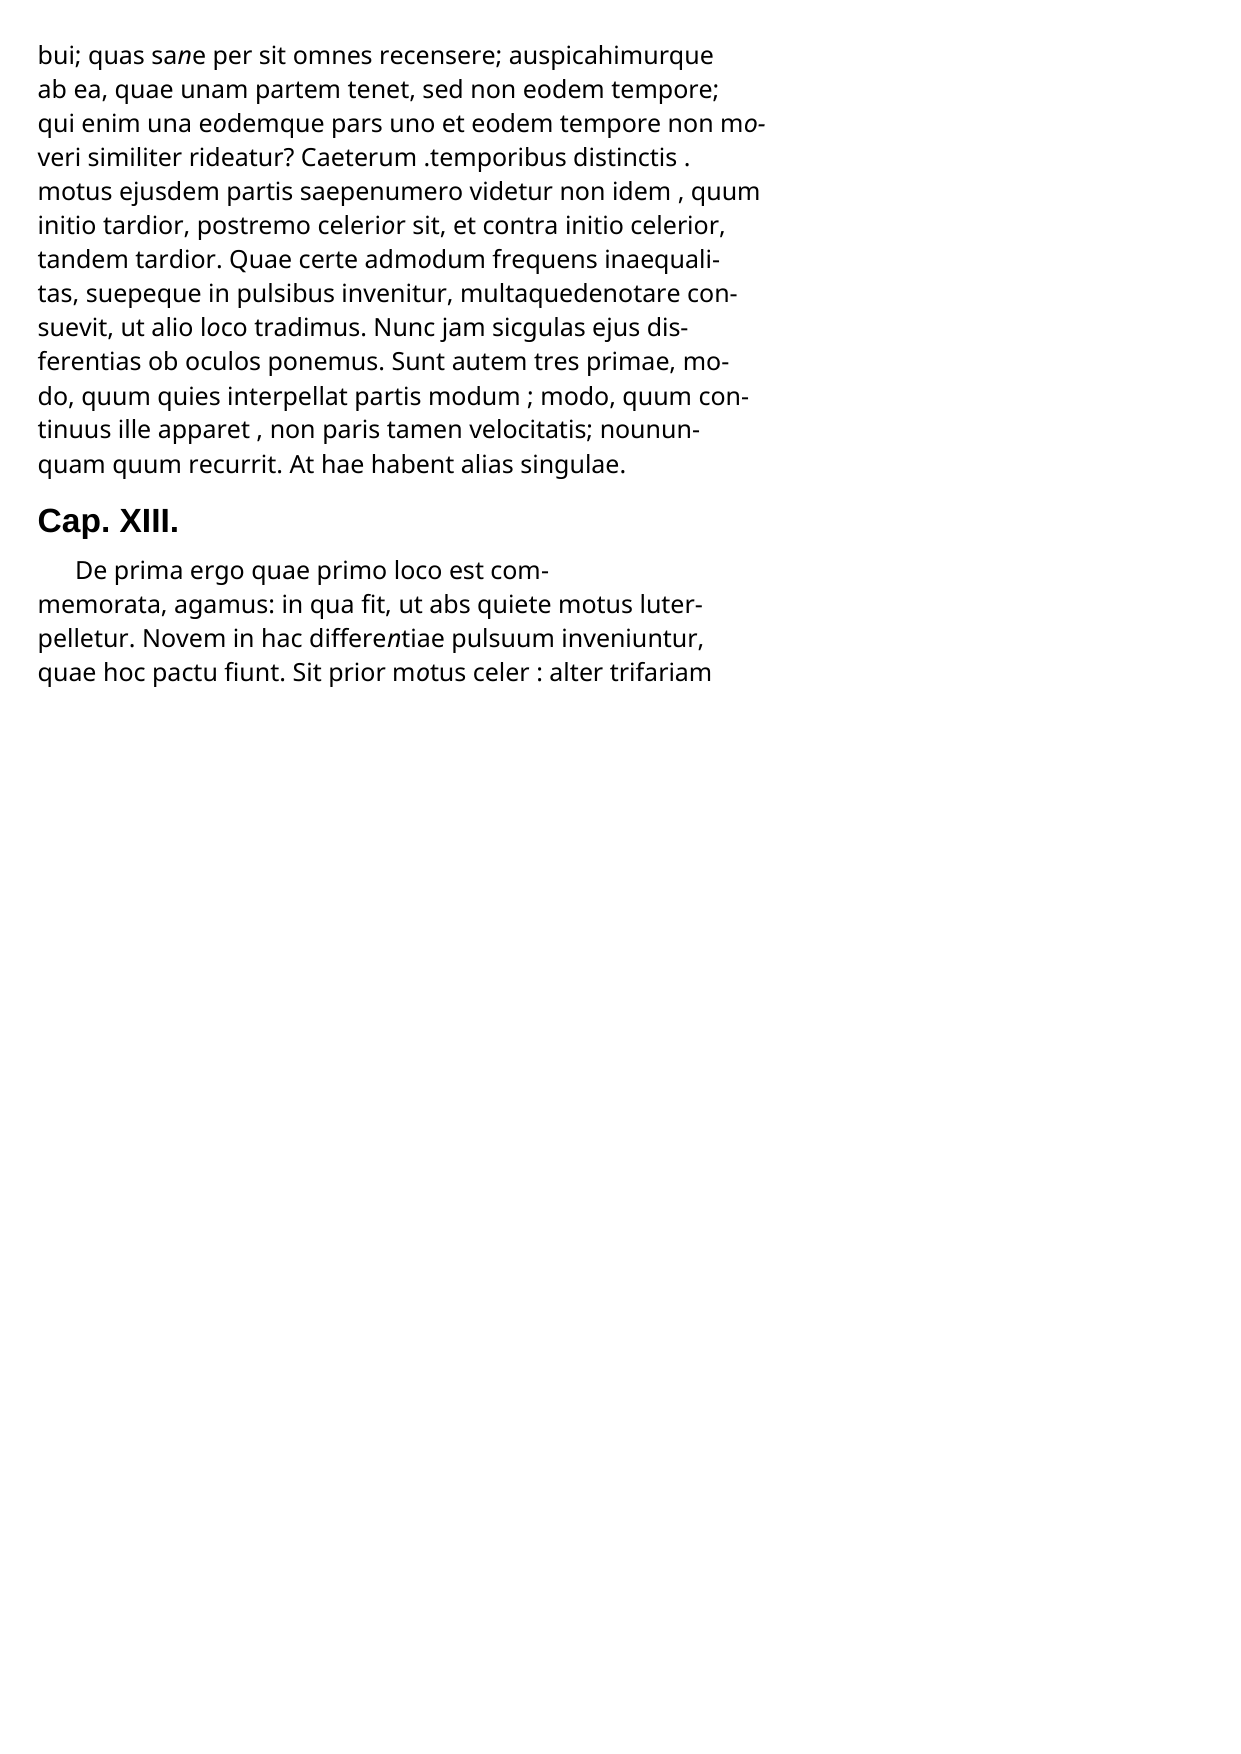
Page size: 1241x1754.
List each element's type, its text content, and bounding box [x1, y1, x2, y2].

text bui; quas sane per sit omnes recensere; auspicahimurque ab ea, quae unam partem tenet, sed non eodem tempore; qui enim una eodemque pars uno et eodem tempore non mo- veri similiter rideatur? Caeterum .temporibus distinctis . motus ejusdem partis saepenumero videtur non idem , quum initio tardior, postremo celerior sit, et contra initio celerior, tandem tardior. Quae certe admodum frequens inaequali- tas, suepeque in pulsibus invenitur, multaquedenotare con- suevit, ut alio loco tradimus. Nunc jam sicgulas ejus dis- ferentias ob oculos ponemus. Sunt autem tres primae, mo- do, quum quies interpellat partis modum ; modo, quum con- tinuus ille apparet , non paris tamen velocitatis; nounun- quam quum recurrit. At hae habent alias singulae. [37, 37, 1203, 480]
subtitle Cap. XIII. [37, 501, 1203, 540]
text De prima ergo quae primo loco est com- memorata, agamus: in qua fit, ut abs quiete motus luter- pelletur. Novem in hac differentiae pulsuum inveniuntur, quae hoc pactu fiunt. Sit prior motus celer : alter trifariam [37, 552, 1203, 688]
